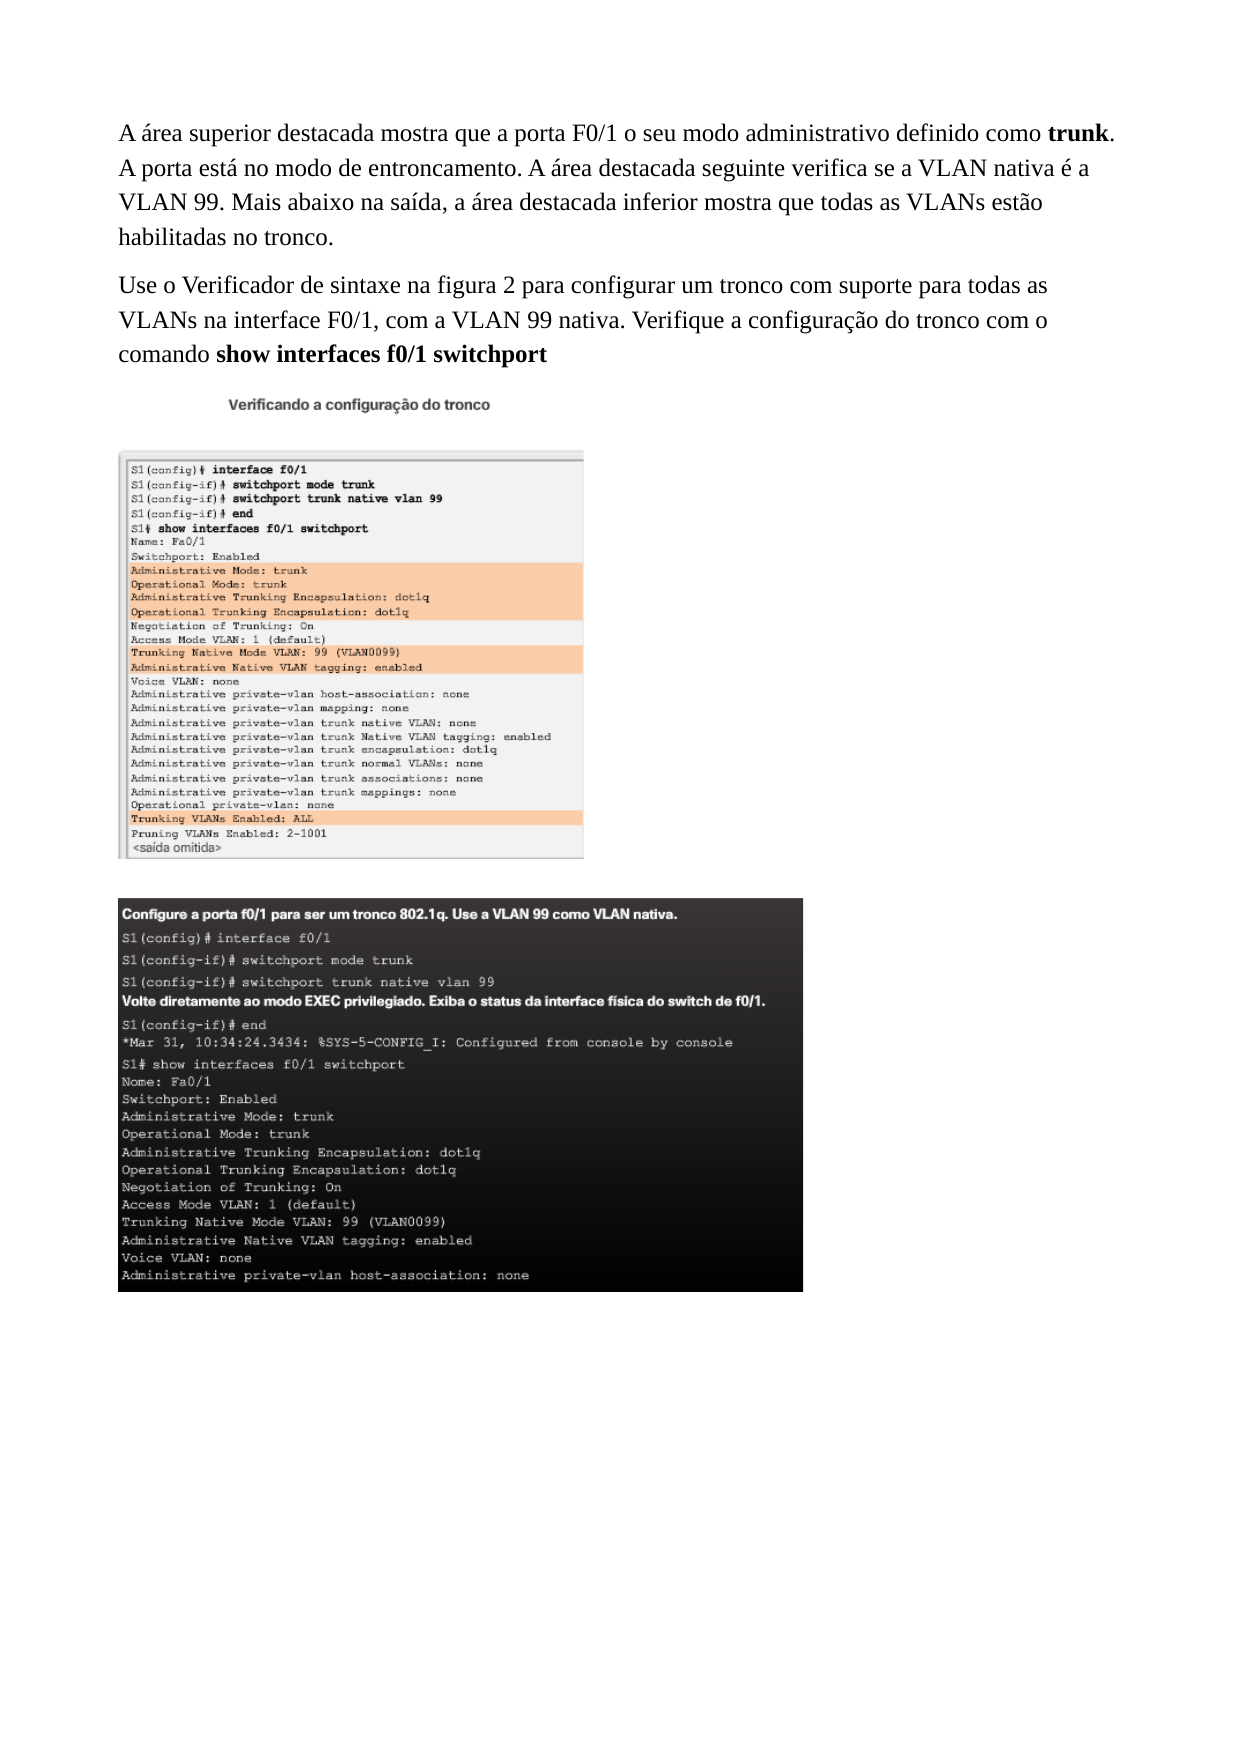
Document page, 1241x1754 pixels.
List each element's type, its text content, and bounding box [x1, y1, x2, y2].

text Use o Verificador de sintaxe na figura 2 para configurar um tronco com suporte para todas as VLANs na interface F0/1, com a VLAN 99 nativa. Verifique a configuração do tronco com o comando show interfaces f0/1 switchport [118, 271, 1122, 368]
picture [118, 897, 804, 1292]
text A área superior destacada mostra que a porta F0/1 o seu modo administrativo definido como trunk. A porta está no modo de entroncamento. A área destacada seguinte verifica se a VLAN nativa é a VLAN 99. Mais abaixo na saída, a área destacada inferior mostra que todas as VLANs estão habilitadas no tronco. [118, 118, 1122, 250]
picture [118, 388, 584, 859]
